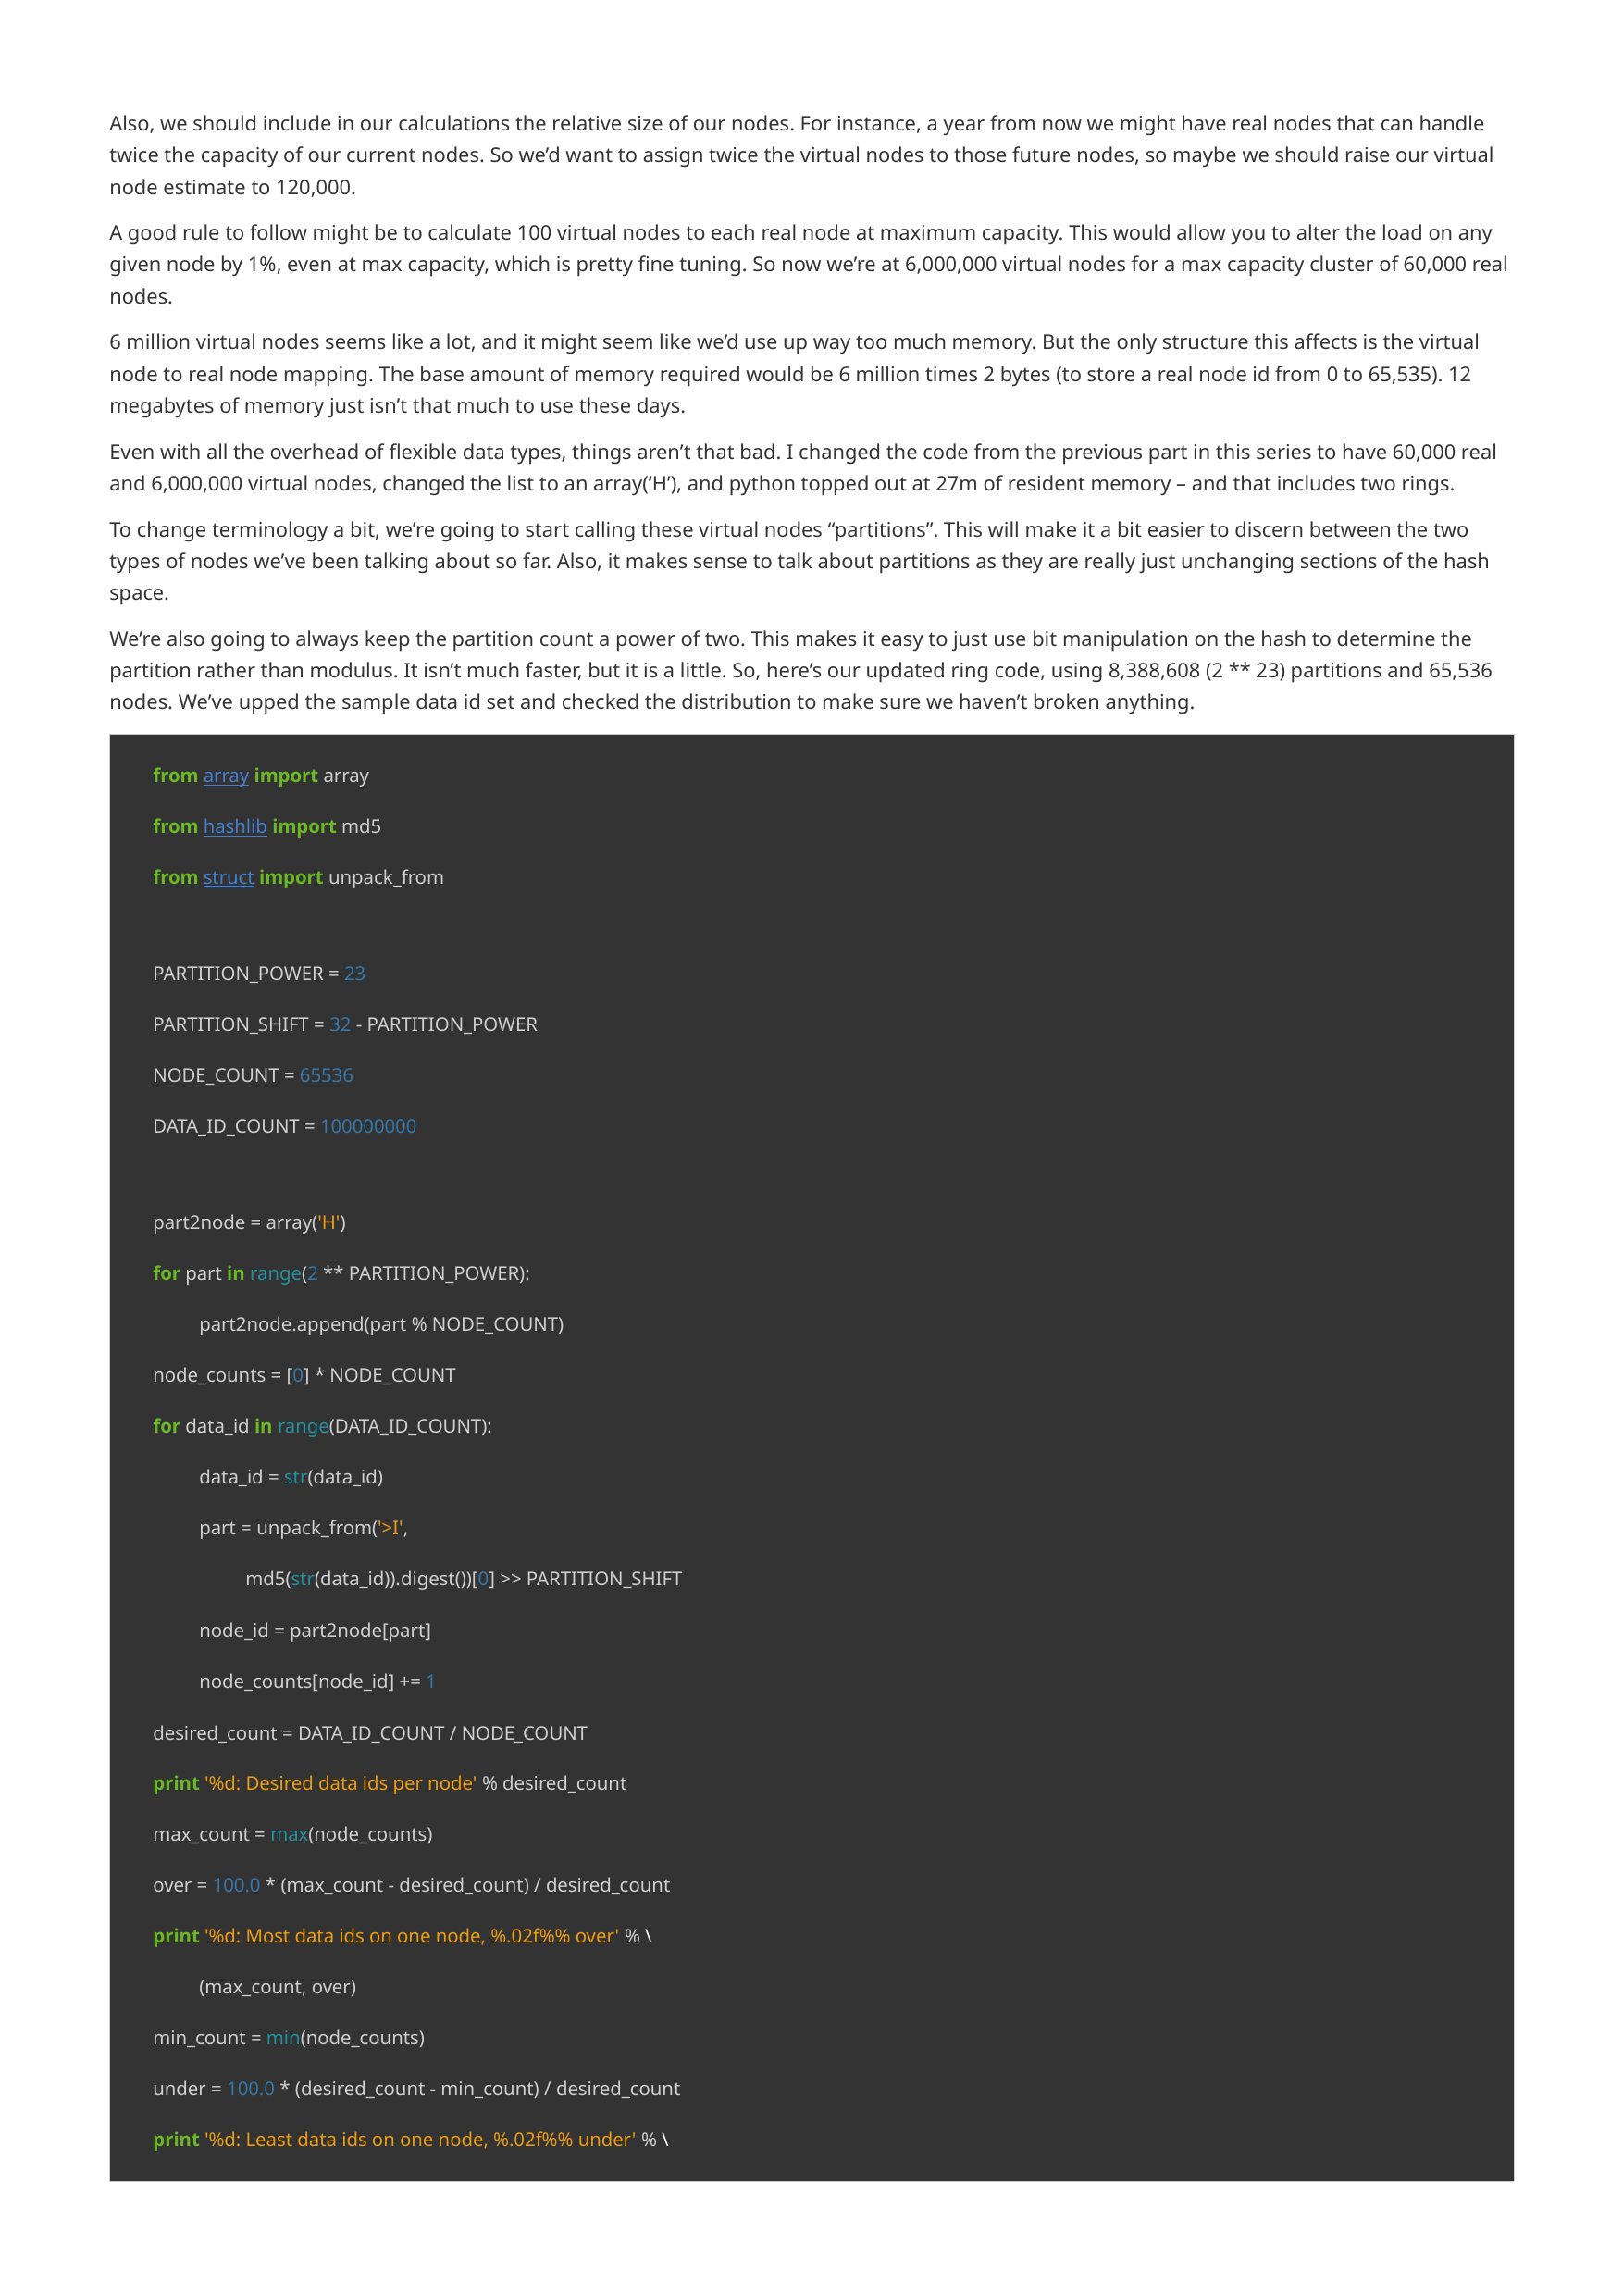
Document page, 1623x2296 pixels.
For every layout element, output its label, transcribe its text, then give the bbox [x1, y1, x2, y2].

text node_counts = [0] * NODE_COUNT [110, 1333, 1514, 1384]
text for data_id in range(DATA_ID_COUNT): [110, 1384, 1514, 1434]
text print '%d: Most data ids on one node, %.02f%% over' % \ [110, 1893, 1514, 1944]
text print '%d: Desired data ids per node' % desired_count [110, 1742, 1514, 1793]
text part = unpack_from('>I', [110, 1486, 1514, 1537]
text part2node.append(part % NODE_COUNT) [110, 1282, 1514, 1333]
text under = 100.0 * (desired_count - min_count) / desired_count [110, 2046, 1514, 2097]
text Also, we should include in our calculations the relative size of our nodes. For instance, a year from now we might have real nodes that can handle twice the capacity of our current nodes. So we’d want to assign twice the virtual nodes to those future nodes, so maybe we should raise our virtual node estimate to 120,000. [109, 109, 1514, 200]
text NODE_COUNT = 65536 [110, 1033, 1514, 1084]
text for part in range(2 ** PARTITION_POWER): [110, 1231, 1514, 1282]
text Even with all the overhead of flexible data types, things aren’t that bad. I changed the code from the previous part in this series to have 60,000 real and 6,000,000 virtual nodes, changed the list to an array(‘H’), and python topped out at 27m of resident memory – and that includes two rings. [109, 437, 1514, 496]
text part2node = array('H') [110, 1180, 1514, 1231]
text We’re also going to always keep the partition count a power of two. This makes it easy to just use bit manipulation on the hash to determine the partition rather than modulus. It isn’t much faster, but it is a little. So, here’s our updated ring code, using 8,388,608 (2 ** 23) partitions and 65,536 nodes. We’ve upped the sample data id set and checked the distribution to make sure we haven’t broken anything. [109, 624, 1514, 715]
text PARTITION_POWER = 23 [110, 932, 1514, 982]
text DATA_ID_COUNT = 100000000 [110, 1084, 1514, 1135]
text print '%d: Least data ids on one node, %.02f%% under' % \ [110, 2097, 1514, 2181]
text min_count = min(node_counts) [110, 1996, 1514, 2046]
text node_id = part2node[part] [110, 1588, 1514, 1639]
text PARTITION_SHIFT = 32 - PARTITION_POWER [110, 982, 1514, 1033]
text md5(str(data_id)).digest())[0] >> PARTITION_SHIFT [110, 1537, 1514, 1588]
text max_count = max(node_counts) [110, 1793, 1514, 1843]
text over = 100.0 * (max_count - desired_count) / desired_count [110, 1843, 1514, 1893]
text from struct import unpack_from [110, 835, 1514, 886]
text A good rule to follow might be to calculate 100 virtual nodes to each real node at maximum capacity. This would allow you to alter the load on any given node by 1%, even at max capacity, which is pretty fine tuning. So now we’re at 6,000,000 virtual nodes for a max capacity cluster of 60,000 real nodes. [109, 218, 1514, 309]
text desired_count = DATA_ID_COUNT / NODE_COUNT [110, 1691, 1514, 1742]
text data_id = str(data_id) [110, 1434, 1514, 1486]
text To change terminology a bit, we’re going to start calling these virtual nodes “partitions”. This will make it a bit easier to discern between the two types of nodes we’ve been talking about so far. Also, it makes sense to talk about partitions as they are really just unchanging sections of the hash space. [109, 515, 1514, 605]
text 6 million virtual nodes seems like a lot, and it might seem like we’d use up way too much memory. But the only structure this affects is the virtual node to real node mapping. The base amount of memory required would be 6 million times 2 bytes (to store a real node id from 0 to 65,535). 12 megabytes of memory just isn’t that much to use these days. [109, 328, 1514, 418]
text node_counts[node_id] += 1 [110, 1639, 1514, 1691]
text from hashlib import md5 [110, 785, 1514, 835]
text from array import array [110, 735, 1514, 785]
text (max_count, over) [110, 1944, 1514, 1996]
